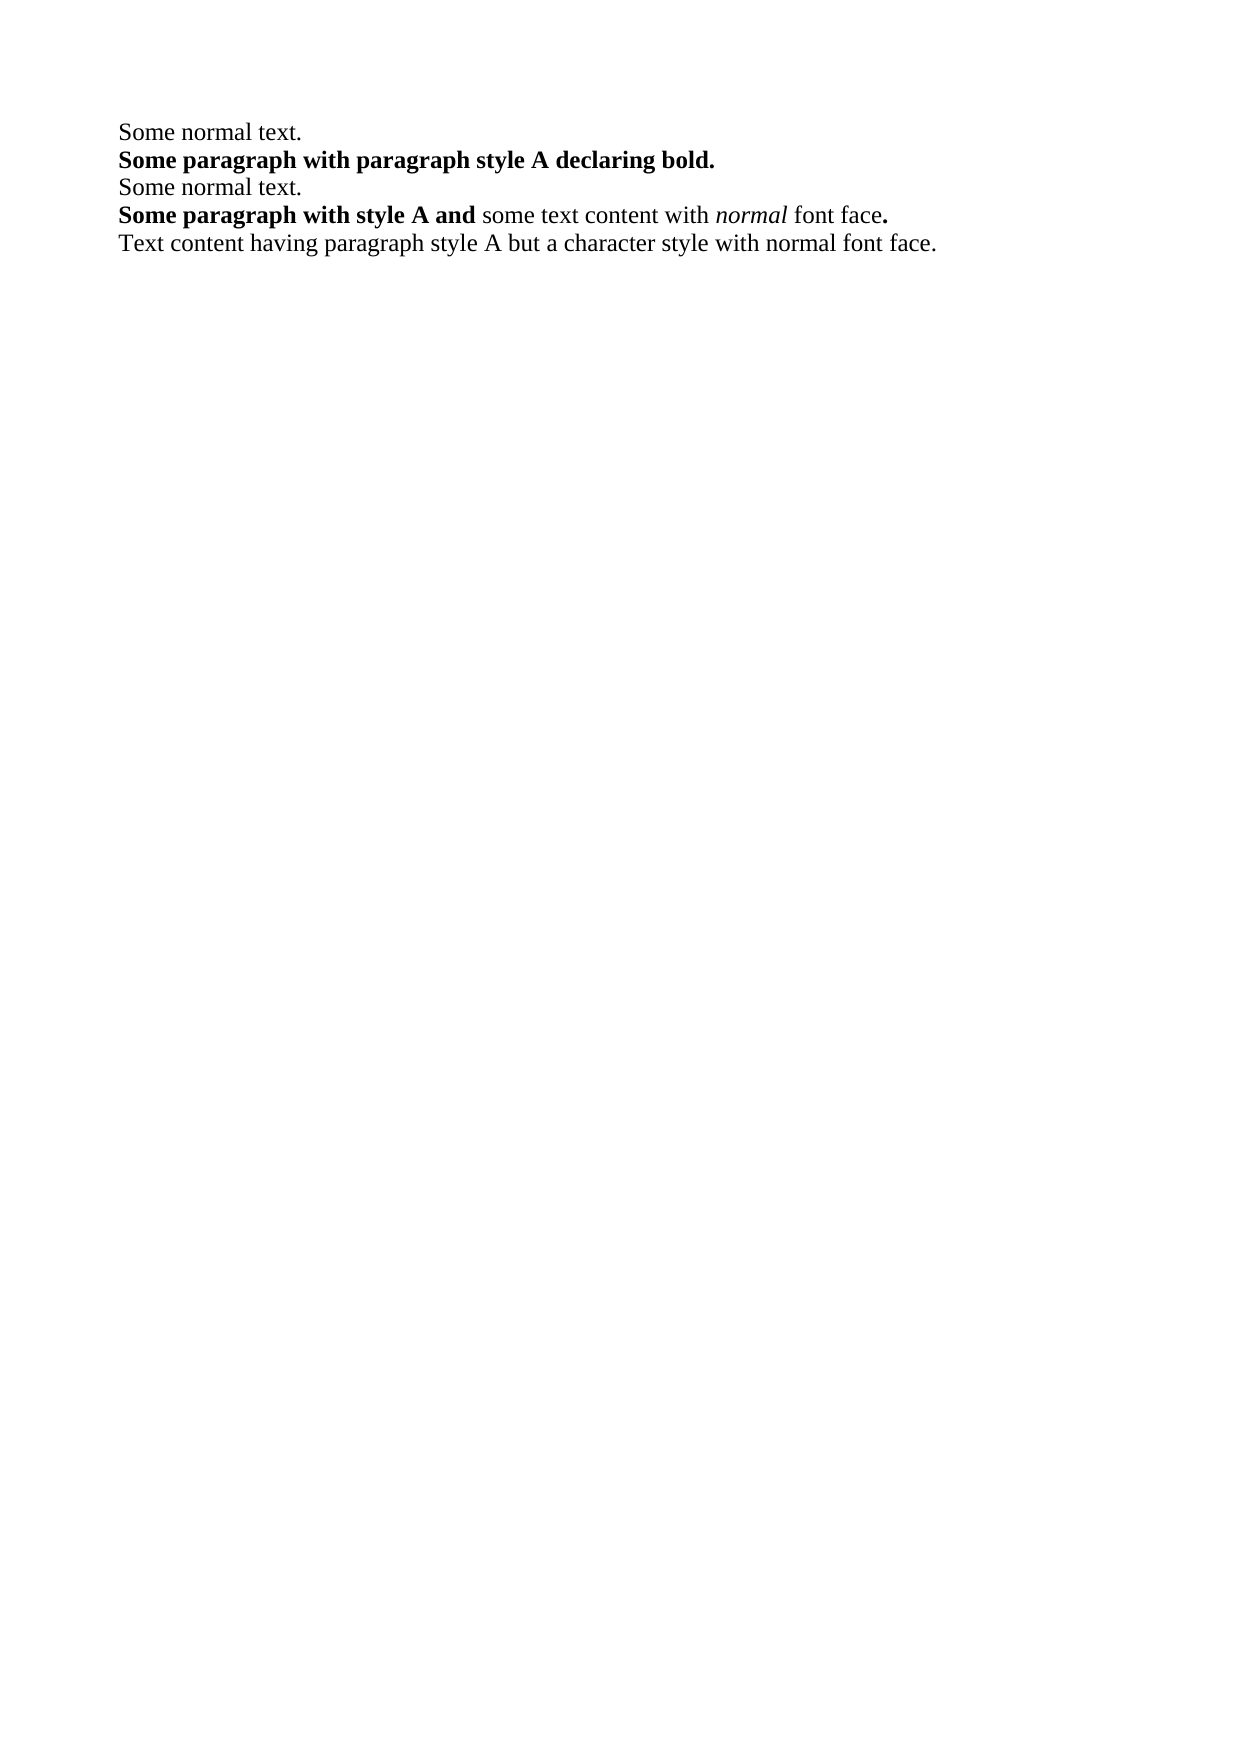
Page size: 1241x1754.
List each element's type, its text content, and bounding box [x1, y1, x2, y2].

text Some paragraph with style A and some text content with normal font face. [118, 201, 1122, 229]
text Some paragraph with paragraph style A declaring bold. [118, 146, 1122, 173]
text Some normal text. [118, 118, 1122, 146]
text Text content having paragraph style A but a character style with normal font face. [118, 229, 1122, 257]
text Some normal text. [118, 173, 1122, 201]
